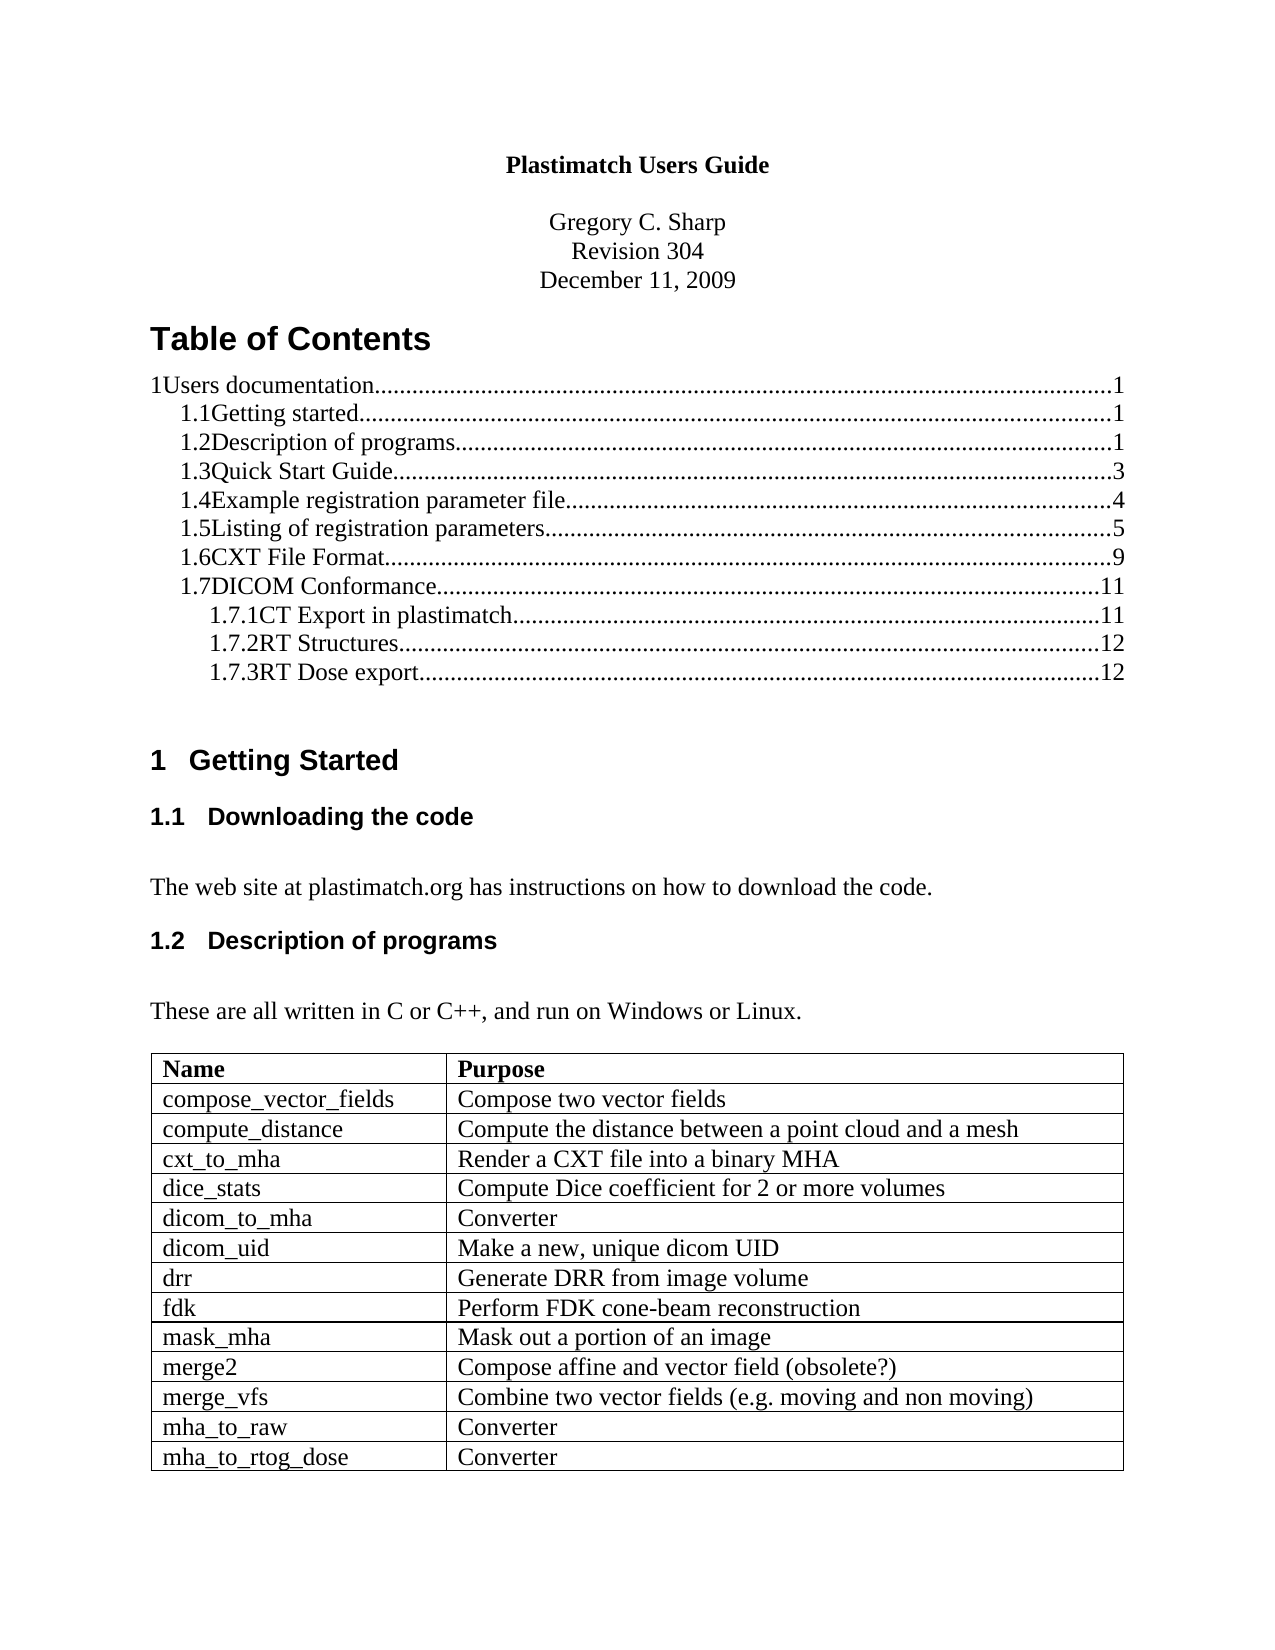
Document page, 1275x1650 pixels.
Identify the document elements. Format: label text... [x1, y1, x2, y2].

text These are all written in C or C++, and run on Windows or Linux. [150, 996, 1125, 1024]
subtitle Getting Started [150, 743, 1125, 777]
table_cell mha_to_rtog_dose [152, 1442, 446, 1470]
table_cell mha_to_raw [152, 1412, 446, 1441]
table_cell Generate DRR from image volume [447, 1263, 1123, 1292]
subtitle Downloading the code [150, 802, 1125, 831]
text Plastimatch Users Guide [150, 150, 1125, 179]
text 1.7.2RT Structures 12 [209, 628, 1125, 657]
text 1.7DICOM Conformance 11 [179, 571, 1125, 600]
table_cell Converter [447, 1442, 1123, 1470]
table_header Name [152, 1054, 446, 1083]
table_cell merge2 [152, 1352, 446, 1381]
text 1.6CXT File Format 9 [179, 542, 1125, 571]
table_cell Compose affine and vector field (obsolete?) [447, 1352, 1123, 1381]
table_cell Converter [447, 1203, 1123, 1232]
table_cell dice_stats [152, 1174, 446, 1202]
text 1.3Quick Start Guide 3 [179, 456, 1125, 485]
text 1.1Getting started 1 [179, 398, 1125, 427]
table_cell Perform FDK cone-beam reconstruction [447, 1293, 1123, 1321]
text 1.7.1CT Export in plastimatch 11 [209, 600, 1125, 628]
table_cell Mask out a portion of an image [447, 1323, 1123, 1351]
subtitle Description of programs [150, 926, 1125, 954]
text 1.5Listing of registration parameters 5 [179, 513, 1125, 542]
table_cell Combine two vector fields (e.g. moving and non moving) [447, 1382, 1123, 1411]
table_cell merge_vfs [152, 1382, 446, 1411]
table_cell Make a new, unique dicom UID [447, 1233, 1123, 1262]
text The web site at plastimatch.org has instructions on how to download the code. [150, 872, 1125, 901]
table_cell compose_vector_fields [152, 1084, 446, 1113]
text 1.7.3RT Dose export 12 [209, 657, 1125, 686]
table_cell Compute Dice coefficient for 2 or more volumes [447, 1174, 1123, 1202]
table_cell Compose two vector fields [447, 1084, 1123, 1113]
table_cell cxt_to_mha [152, 1144, 446, 1172]
table_cell mask_mha [152, 1323, 446, 1351]
text 1.2Description of programs 1 [179, 427, 1125, 456]
table_cell Compute the distance between a point cloud and a mesh [447, 1114, 1123, 1143]
table_cell compute_distance [152, 1114, 446, 1143]
table_cell fdk [152, 1293, 446, 1321]
table_header Purpose [447, 1054, 1123, 1083]
text 1.4Example registration parameter file 4 [179, 485, 1125, 513]
subtitle Table of Contents [150, 319, 1125, 357]
table_cell Render a CXT file into a binary MHA [447, 1144, 1123, 1172]
table_cell dicom_uid [152, 1233, 446, 1262]
table_cell Converter [447, 1412, 1123, 1441]
table_cell drr [152, 1263, 446, 1292]
text 1Users documentation 1 [150, 370, 1125, 398]
table_cell dicom_to_mha [152, 1203, 446, 1232]
text Gregory C. Sharp Revision 304 December 11, 2009 [150, 207, 1125, 294]
